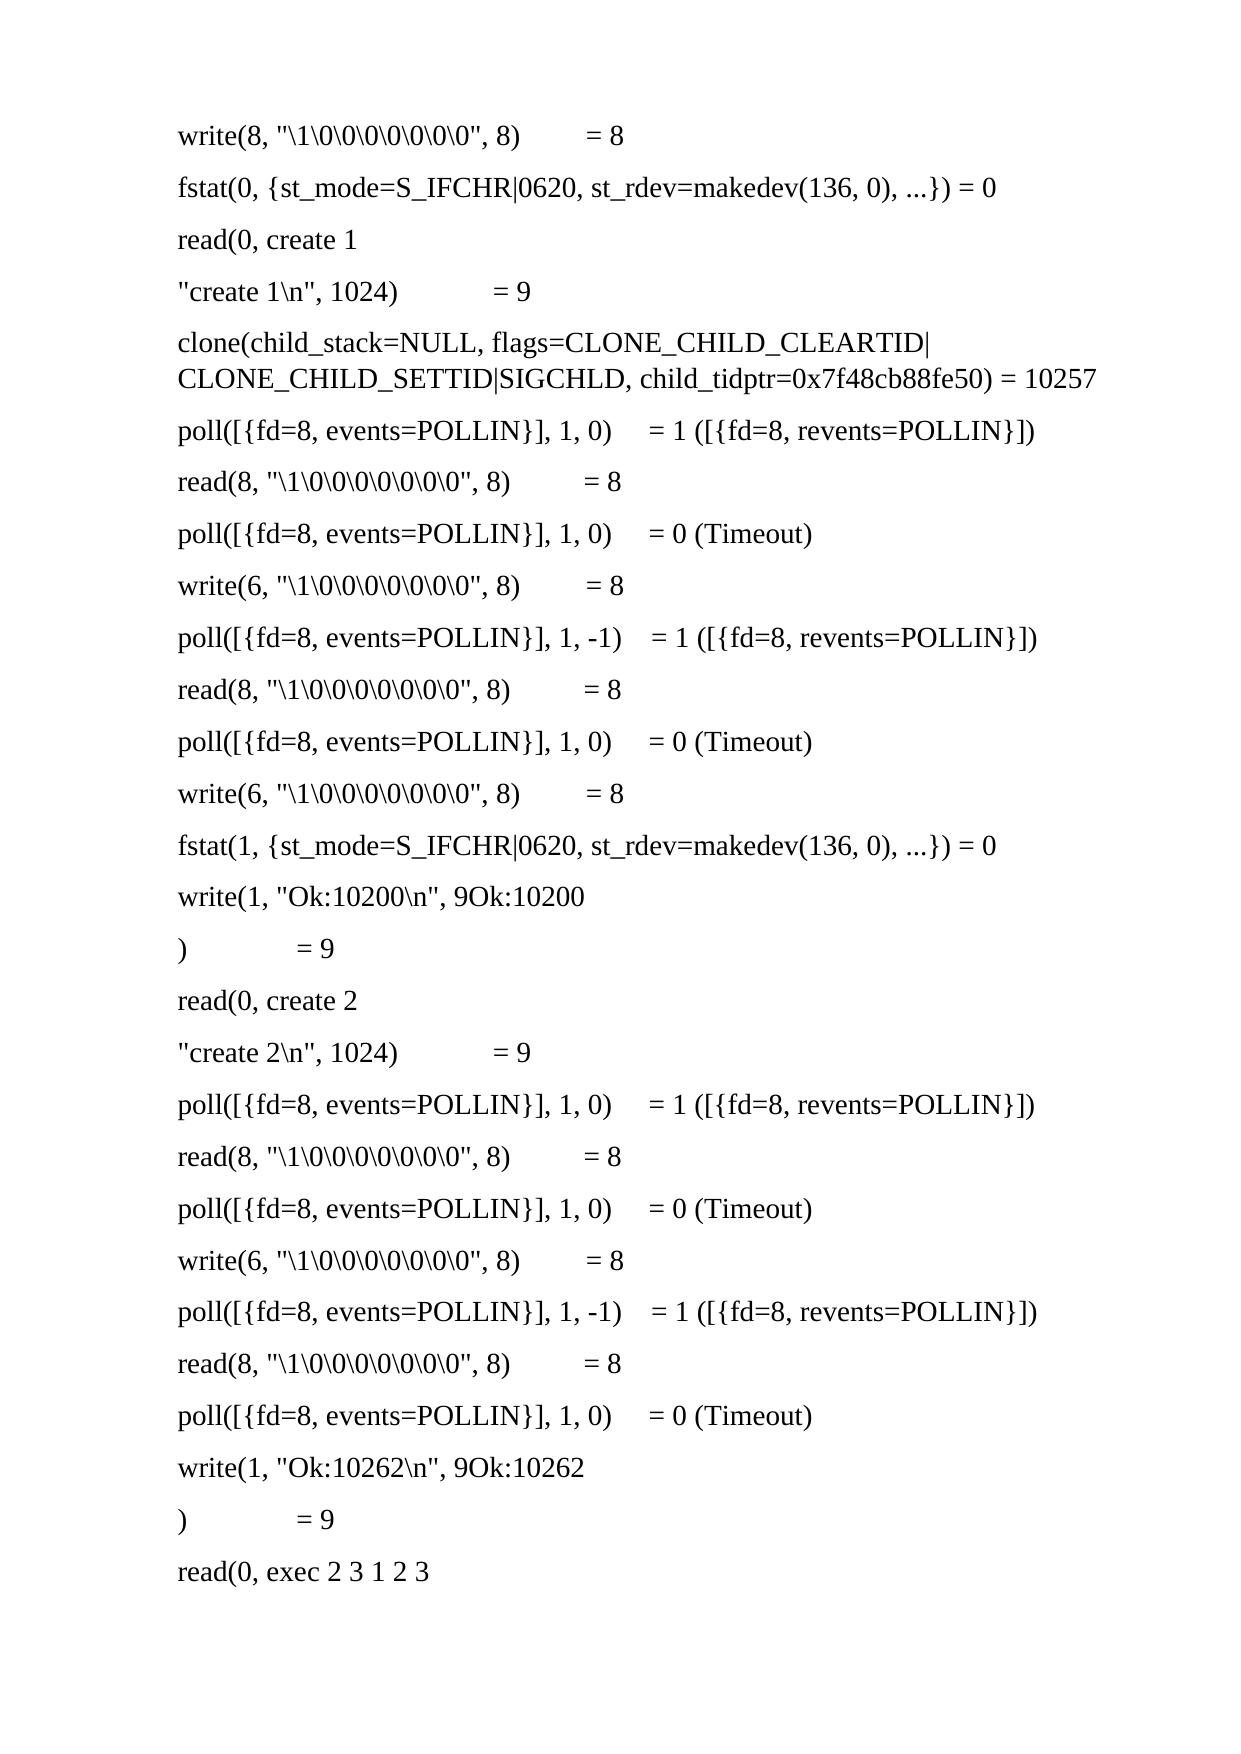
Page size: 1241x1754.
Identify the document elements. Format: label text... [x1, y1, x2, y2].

text write(6, "\1\0\0\0\0\0\0\0", 8) = 8 [177, 568, 1152, 602]
text read(8, "\1\0\0\0\0\0\0\0", 8) = 8 [177, 672, 1152, 706]
text write(1, "Ok:10200\n", 9Ok:10200 [177, 879, 1152, 913]
text ) = 9 [177, 931, 1152, 965]
text poll([{fd=8, events=POLLIN}], 1, 0) = 1 ([{fd=8, revents=POLLIN}]) [177, 413, 1152, 446]
text poll([{fd=8, events=POLLIN}], 1, -1) = 1 ([{fd=8, revents=POLLIN}]) [177, 1294, 1152, 1328]
text ) = 9 [177, 1502, 1152, 1536]
text write(8, "\1\0\0\0\0\0\0\0", 8) = 8 [177, 118, 1152, 152]
text read(8, "\1\0\0\0\0\0\0\0", 8) = 8 [177, 464, 1152, 498]
text read(0, create 1 [177, 222, 1152, 255]
text poll([{fd=8, events=POLLIN}], 1, 0) = 0 (Timeout) [177, 1191, 1152, 1224]
text write(1, "Ok:10262\n", 9Ok:10262 [177, 1450, 1152, 1484]
text poll([{fd=8, events=POLLIN}], 1, 0) = 1 ([{fd=8, revents=POLLIN}]) [177, 1087, 1152, 1121]
text read(8, "\1\0\0\0\0\0\0\0", 8) = 8 [177, 1346, 1152, 1380]
text poll([{fd=8, events=POLLIN}], 1, 0) = 0 (Timeout) [177, 1398, 1152, 1432]
text read(8, "\1\0\0\0\0\0\0\0", 8) = 8 [177, 1139, 1152, 1172]
text poll([{fd=8, events=POLLIN}], 1, -1) = 1 ([{fd=8, revents=POLLIN}]) [177, 620, 1152, 654]
text write(6, "\1\0\0\0\0\0\0\0", 8) = 8 [177, 776, 1152, 809]
text fstat(1, {st_mode=S_IFCHR|0620, st_rdev=makedev(136, 0), ...}) = 0 [177, 828, 1152, 861]
text read(0, create 2 [177, 983, 1152, 1017]
text poll([{fd=8, events=POLLIN}], 1, 0) = 0 (Timeout) [177, 724, 1152, 757]
text poll([{fd=8, events=POLLIN}], 1, 0) = 0 (Timeout) [177, 516, 1152, 550]
text "create 1\n", 1024) = 9 [177, 274, 1152, 307]
text write(6, "\1\0\0\0\0\0\0\0", 8) = 8 [177, 1243, 1152, 1276]
text fstat(0, {st_mode=S_IFCHR|0620, st_rdev=makedev(136, 0), ...}) = 0 [177, 170, 1152, 203]
text "create 2\n", 1024) = 9 [177, 1035, 1152, 1069]
text clone(child_stack=NULL, flags=CLONE_CHILD_CLEARTID|CLONE_CHILD_SETTID|SIGCHLD, child_tidptr=0x7f48cb88fe50) = 10257 [177, 326, 1152, 394]
text read(0, exec 2 3 1 2 3 [177, 1554, 1152, 1587]
